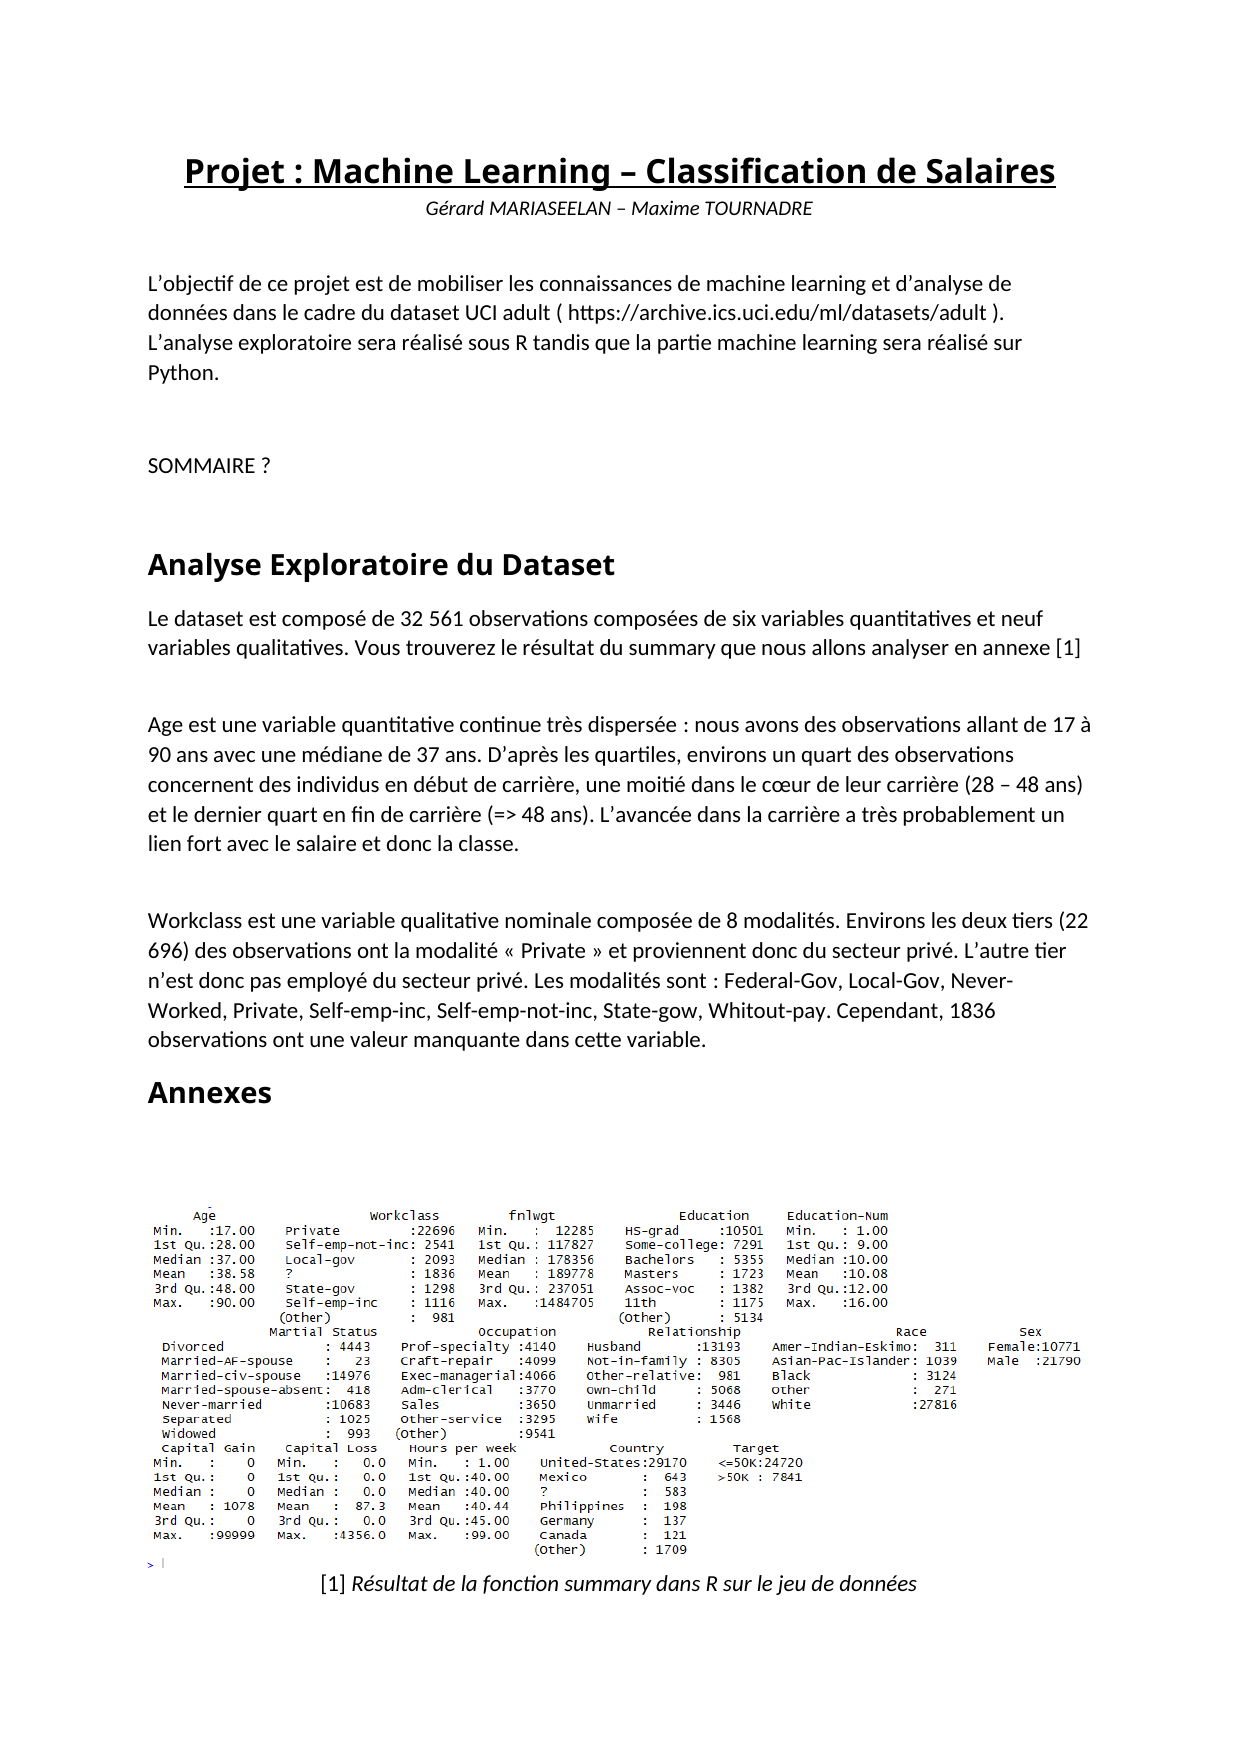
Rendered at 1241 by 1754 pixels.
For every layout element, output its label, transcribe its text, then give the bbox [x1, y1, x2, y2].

text Workclass est une variable qualitative nominale composée de 8 modalités. Environs les deux tiers (22 696) des observations ont la modalité « Private » et proviennent donc du secteur privé. L’autre tier n’est donc pas employé du secteur privé. Les modalités sont : Federal-Gov, Local-Gov, Never-Worked, Private, Self-emp-inc, Self-emp-not-inc, State-gow, Whitout-pay. Cependant, 1836 observations ont une valeur manquante dans cette variable. [148, 876, 1093, 1054]
text [1] Résultat de la fonction summary dans R sur le jeu de données [148, 1568, 1093, 1597]
text Le dataset est composé de 32 561 observations composées de six variables quantitatives et neuf variables qualitatives. Vous trouverez le résultat du summary que nous allons analyser en annexe [1] [148, 604, 1093, 691]
text SOMMAIRE ? [148, 451, 1093, 479]
text L’objectif de ce projet est de mobiliser les connaissances de machine learning et d’analyse de données dans le cadre du dataset UCI adult ( https://archive.ics.uci.edu/ml/datasets/adult ). L’analyse exploratoire sera réalisé sous R tandis que la partie machine learning sera réalisé sur Python. [148, 269, 1093, 386]
text Projet : Machine Learning – Classification de Salaires Gérard MARIASEELAN – Maxime TOURNADRE [148, 148, 1093, 250]
text Annexes [148, 1072, 1093, 1112]
text [148, 1178, 1093, 1207]
text Analyse Exploratoire du Dataset [148, 544, 1093, 584]
text Age est une variable quantitative continue très dispersée : nous avons des observations allant de 17 à 90 ans avec une médiane de 37 ans. D’après les quartiles, environs un quart des observations concernent des individus en début de carrière, une moitié dans le cœur de leur carrière (28 – 48 ans) et le dernier quart en fin de carrière (=> 48 ans). L’avancée dans la carrière a très probablement un lien fort avec le salaire et donc la classe. [148, 710, 1093, 858]
